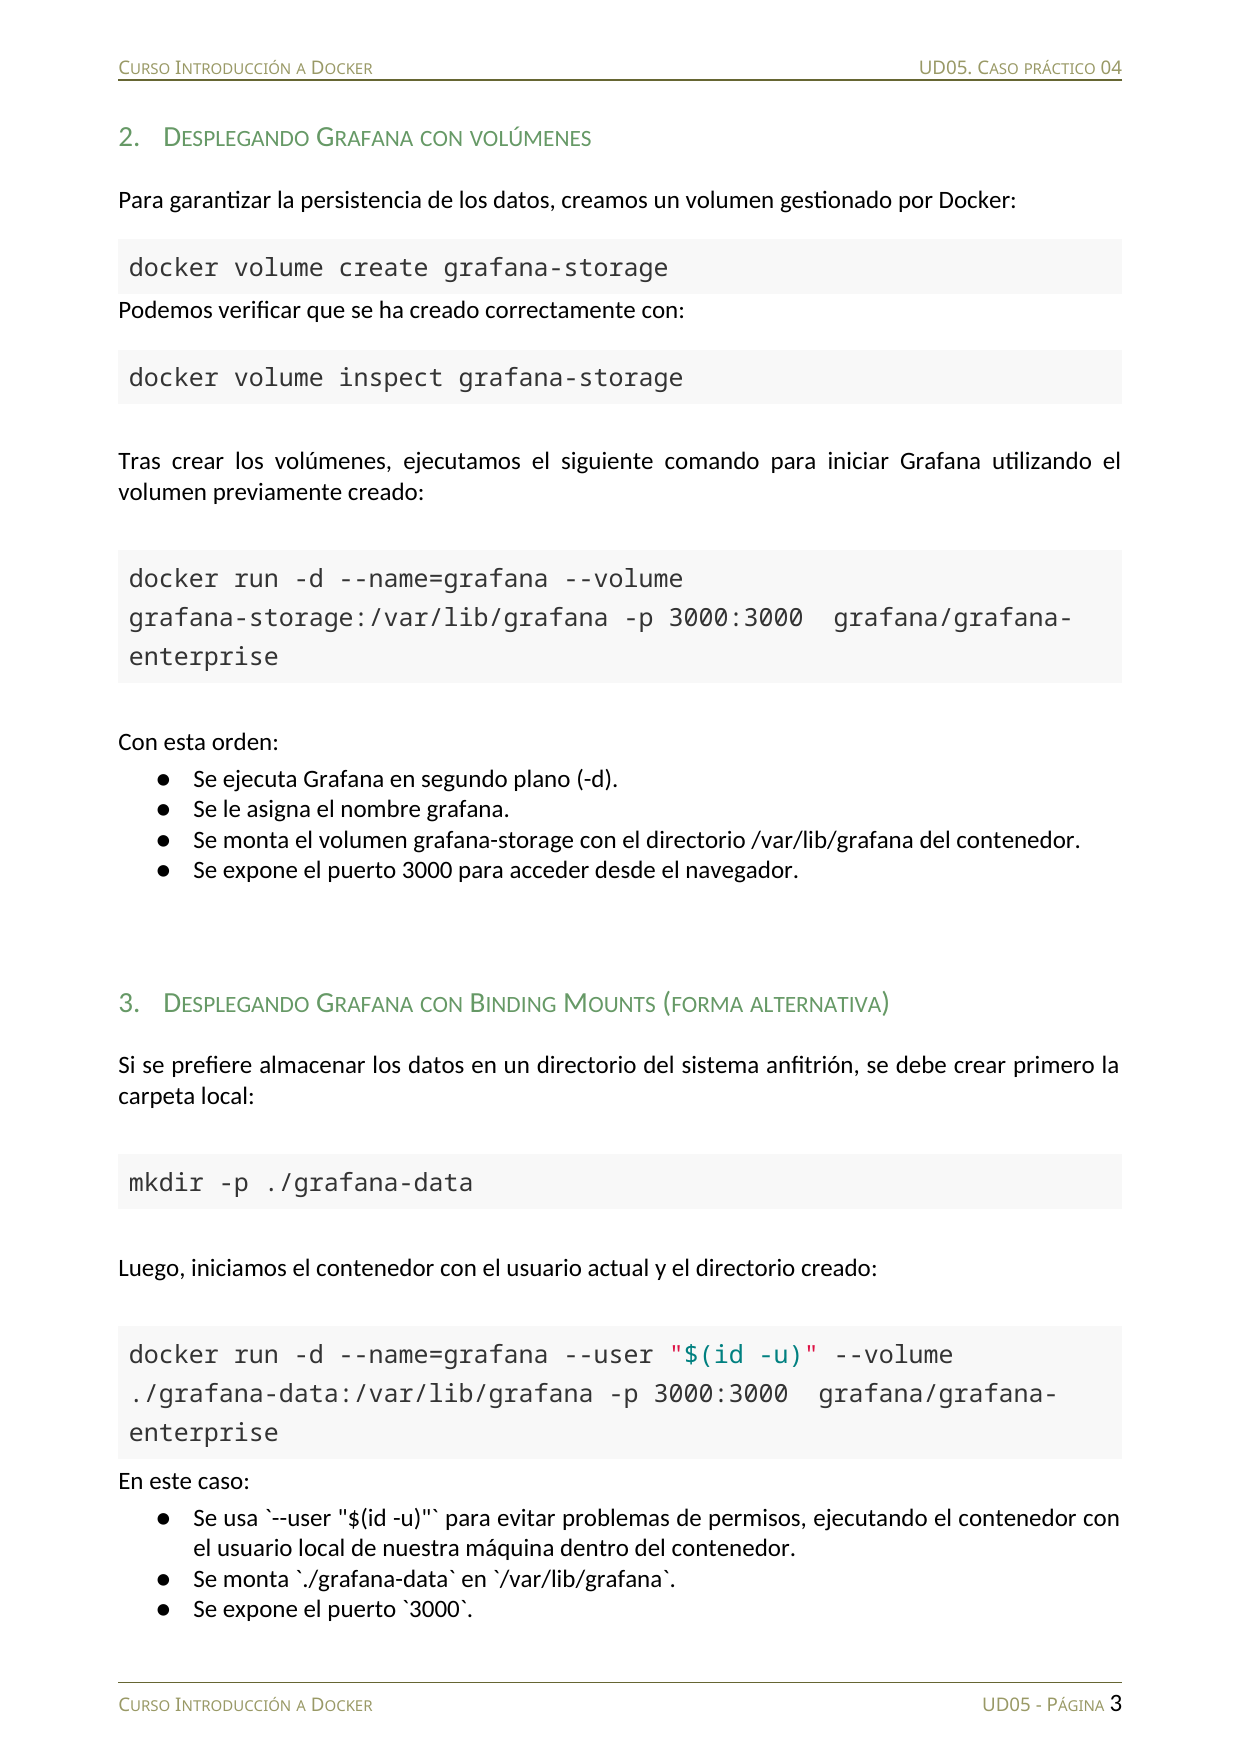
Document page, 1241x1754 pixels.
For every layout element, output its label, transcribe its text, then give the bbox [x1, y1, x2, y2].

list Se expone el puerto `3000`. [156, 1594, 1122, 1624]
subtitle Desplegando Grafana con Binding Mounts (forma alternativa) [118, 984, 1122, 1019]
table_header docker run -d --name=grafana --volume grafana-storage:/var/lib/grafana -p 3000:3000 grafana/grafana-enterprise [118, 550, 1122, 683]
text Con esta orden: [118, 726, 1122, 757]
list Se le asigna el nombre grafana. [156, 794, 1122, 824]
table_header docker volume create grafana-storage [118, 239, 1122, 294]
list Se usa `--user "$(id -u)"` para evitar problemas de permisos, ejecutando el contenedor con el usuario local de nuestra máquina dentro del contenedor. [156, 1502, 1122, 1563]
text Tras crear los volúmenes, ejecutamos el siguiente comando para iniciar Grafana utilizando el volumen previamente creado: [118, 446, 1122, 507]
text Para garantizar la persistencia de los datos, creamos un volumen gestionado por Docker: [118, 184, 1122, 214]
list Se ejecuta Grafana en segundo plano (-d). [156, 763, 1122, 794]
list Se monta el volumen grafana-storage con el directorio /var/lib/grafana del contenedor. [156, 824, 1122, 855]
table_header docker volume inspect grafana-storage [118, 350, 1122, 404]
list Se expone el puerto 3000 para acceder desde el navegador. [156, 855, 1122, 885]
text Luego, iniciamos el contenedor con el usuario actual y el directorio creado: [118, 1252, 1122, 1282]
text En este caso: [118, 1465, 1122, 1496]
subtitle Desplegando Grafana con volúmenes [118, 118, 1122, 154]
text Podemos verificar que se ha creado correctamente con: [118, 294, 1122, 325]
table_header docker run -d --name=grafana --user "$(id -u)" --volume ./grafana-data:/var/lib/grafana -p 3000:3000 grafana/grafana-enterprise [118, 1326, 1122, 1459]
table_header mkdir -p ./grafana-data [118, 1154, 1122, 1209]
list Se monta `./grafana-data` en `/var/lib/grafana`. [156, 1563, 1122, 1594]
text Si se prefiere almacenar los datos en un directorio del sistema anfitrión, se debe crear primero la carpeta local: [118, 1050, 1122, 1111]
